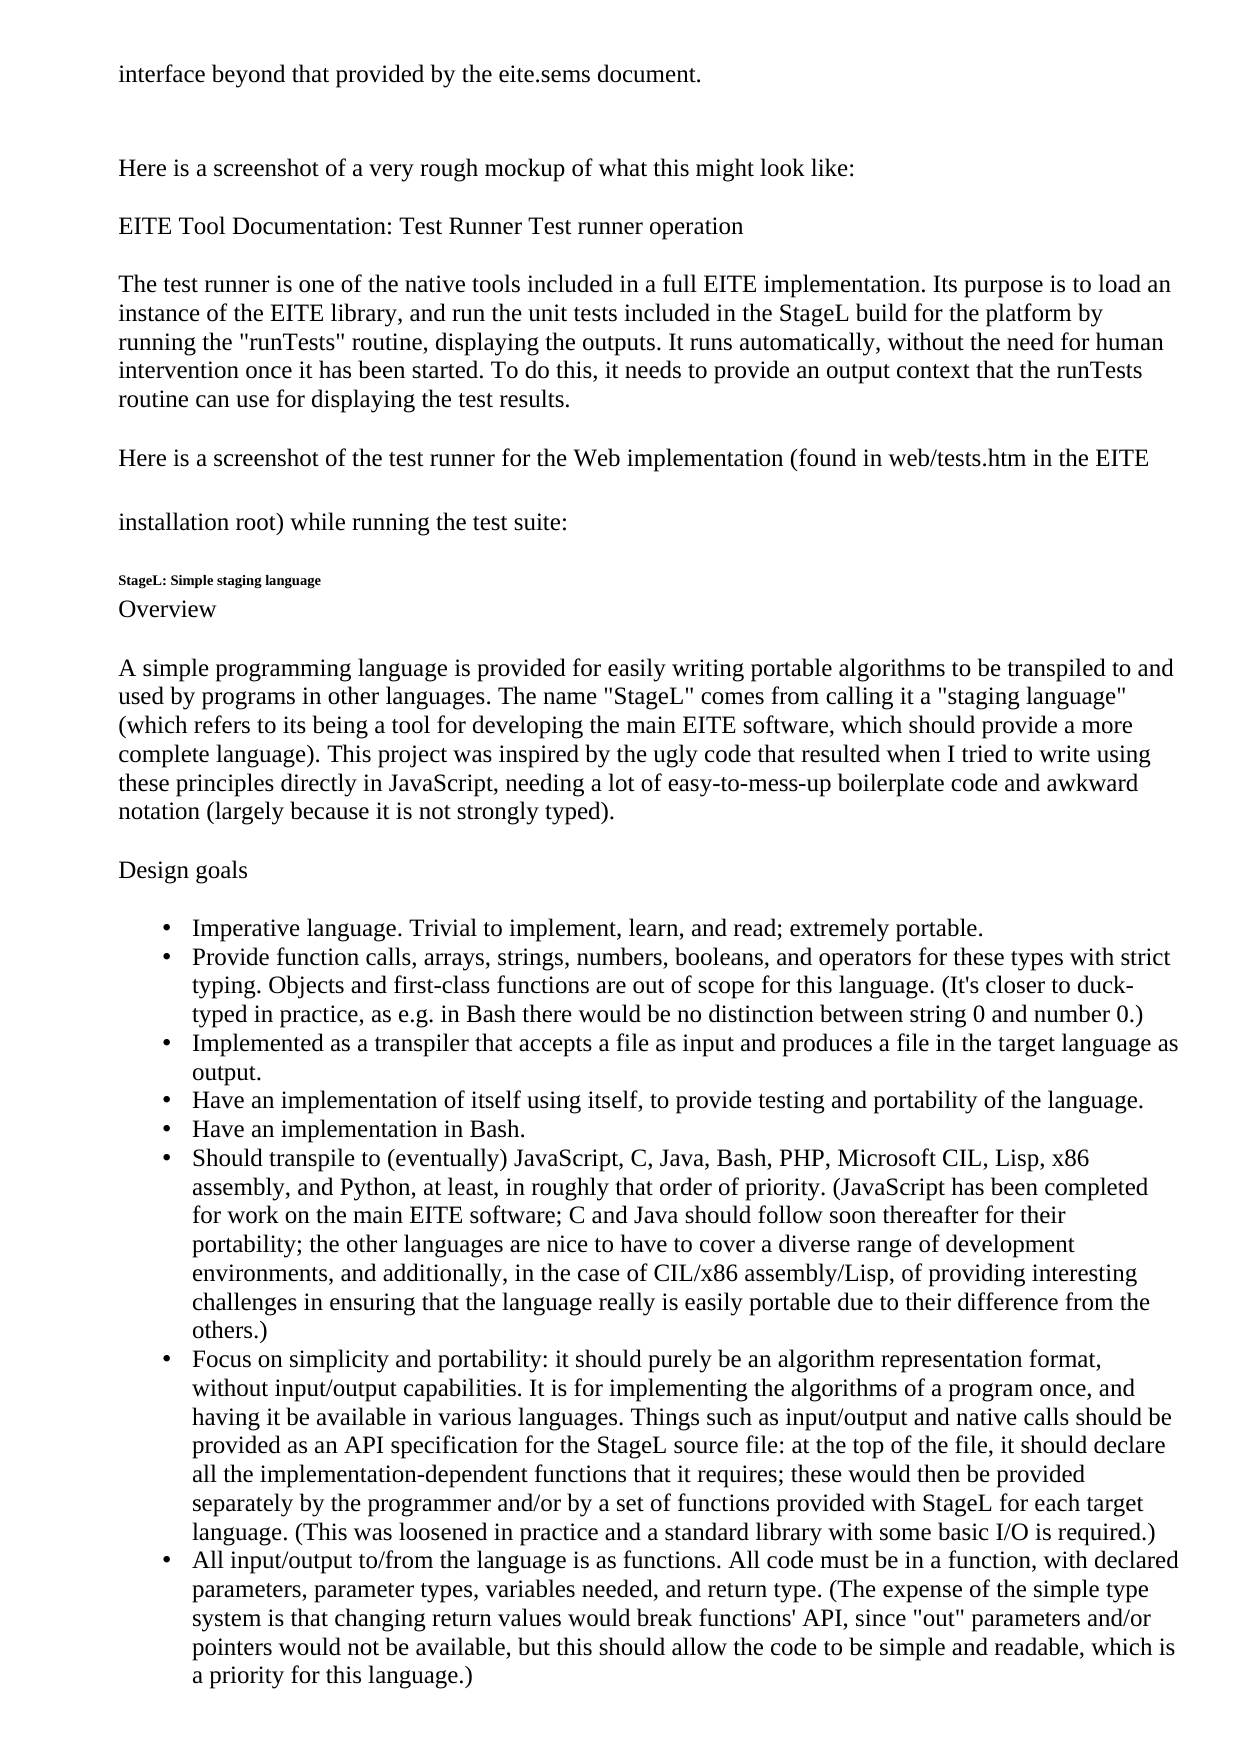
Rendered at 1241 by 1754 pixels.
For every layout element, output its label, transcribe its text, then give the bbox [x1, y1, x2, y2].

list Have an implementation in Bash. [162, 1114, 1181, 1143]
list All input/output to/from the language is as functions. All code must be in a function, with declared parameters, parameter types, variables needed, and return type. (The expense of the simple type system is that changing return values would break functions' API, since "out" parameters and/or pointers would not be available, but this should allow the code to be simple and readable, which is a priority for this language.) [162, 1545, 1181, 1689]
text Here is a screenshot of the test runner for the Web implementation (found in web/tests.htm in the EITE installation root) while running the test suite: [118, 443, 1181, 536]
text interface beyond that provided by the eite.sems document. [118, 59, 1181, 88]
text EITE Tool Documentation: Test Runner Test runner operation [118, 211, 1181, 240]
text Design goals [118, 855, 1181, 883]
list Should transpile to (eventually) JavaScript, C, Java, Bash, PHP, Microsoft CIL, Lisp, x86 assembly, and Python, at least, in roughly that order of priority. (JavaScript has been completed for work on the main EITE software; C and Java should follow soon thereafter for their portability; the other languages are nice to have to cover a diverse range of development environments, and additionally, in the case of CIL/x86 assembly/Lisp, of providing interesting challenges in ensuring that the language really is easily portable due to their difference from the others.) [162, 1143, 1181, 1344]
list Focus on simplicity and portability: it should purely be an algorithm representation format, without input/output capabilities. It is for implementing the algorithms of a program once, and having it be available in various languages. Things such as input/output and native calls should be provided as an API specification for the StageL source file: at the top of the file, it should declare all the implementation-dependent functions that it requires; these would then be provided separately by the programmer and/or by a set of functions provided with StageL for each target language. (This was loosened in practice and a standard library with some basic I/O is required.) [162, 1344, 1181, 1545]
text Overview [118, 594, 1181, 623]
list Implemented as a transpiler that accepts a file as input and produces a file in the target language as output. [162, 1028, 1181, 1085]
subtitle StageL: Simple staging language [118, 571, 1181, 588]
text Here is a screenshot of a very rough mockup of what this might look like: [118, 117, 1181, 182]
list Provide function calls, arrays, strings, numbers, booleans, and operators for these types with strict typing. Objects and first-class functions are out of scope for this language. (It's closer to duck-typed in practice, as e.g. in Bash there would be no distinction between string 0 and number 0.) [162, 942, 1181, 1028]
list Imperative language. Trivial to implement, learn, and read; extremely portable. [162, 913, 1181, 942]
text The test runner is one of the native tools included in a full EITE implementation. Its purpose is to load an instance of the EITE library, and run the unit tests included in the StageL build for the platform by running the "runTests" routine, displaying the outputs. It runs automatically, without the need for human intervention once it has been started. To do this, it needs to provide an output context that the runTests routine can use for displaying the test results. [118, 269, 1181, 413]
text A simple programming language is provided for easily writing portable algorithms to be transpiled to and used by programs in other languages. The name "StageL" comes from calling it a "staging language" (which refers to its being a tool for developing the main EITE software, which should provide a more complete language). This project was inspired by the ugly code that resulted when I tried to write using these principles directly in JavaScript, needing a lot of easy-to-mess-up boilerplate code and awkward notation (largely because it is not strongly typed). [118, 653, 1181, 825]
list Have an implementation of itself using itself, to provide testing and portability of the language. [162, 1085, 1181, 1114]
